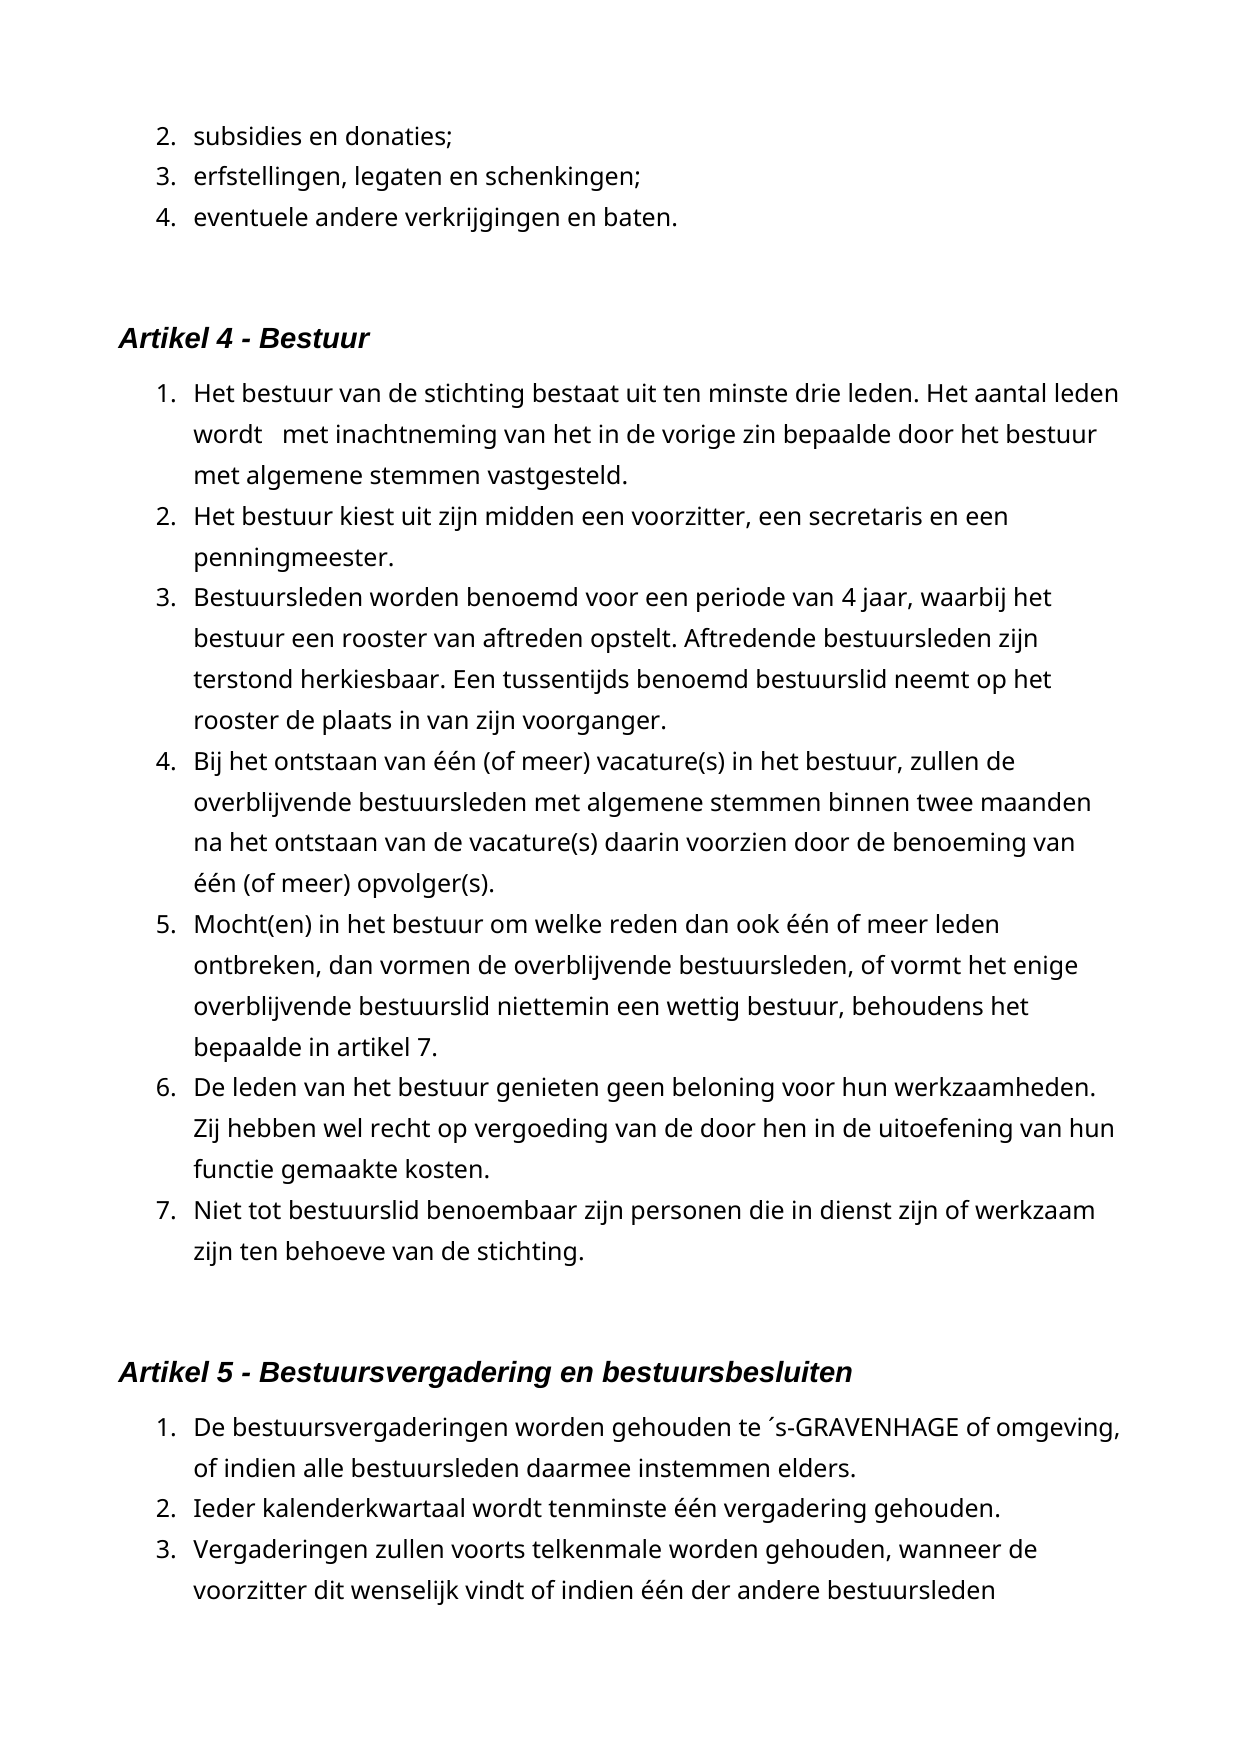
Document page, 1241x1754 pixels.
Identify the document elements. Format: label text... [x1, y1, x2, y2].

list De leden van het bestuur genieten geen beloning voor hun werkzaamheden. Zij hebben wel recht op vergoeding van de door hen in de uitoefening van hun functie gemaakte kosten. [156, 1070, 1122, 1186]
subtitle Artikel 5 - Bestuursvergadering en bestuursbesluiten [118, 1354, 1122, 1388]
list subsidies en donaties; [156, 118, 1122, 152]
list De bestuursvergaderingen worden gehouden te ´s-GRAVENHAGE of omgeving, of indien alle bestuursleden daarmee instemmen elders. [156, 1409, 1122, 1484]
list Niet tot bestuurslid benoembaar zijn personen die in dienst zijn of werkzaam zijn ten behoeve van de stichting. [156, 1192, 1122, 1267]
list Het bestuur van de stichting bestaat uit ten minste drie leden. Het aantal leden wordt met inachtneming van het in de vorige zin bepaalde door het bestuur met algemene stemmen vastgesteld. [156, 376, 1122, 492]
list Ieder kalenderkwartaal wordt tenminste één vergadering gehouden. [156, 1491, 1122, 1525]
list Bij het ontstaan van één (of meer) vacature(s) in het bestuur, zullen de overblijvende bestuursleden met algemene stemmen binnen twee maanden na het ontstaan van de vacature(s) daarin voorzien door de benoeming van één (of meer) opvolger(s). [156, 743, 1122, 900]
list Het bestuur kiest uit zijn midden een voorzitter, een secretaris en een penningmeester. [156, 498, 1122, 573]
list erfstellingen, legaten en schenkingen; [156, 159, 1122, 193]
list Bestuursleden worden benoemd voor een periode van 4 jaar, waarbij het bestuur een rooster van aftreden opstelt. Aftredende bestuursleden zijn terstond herkiesbaar. Een tussentijds benoemd bestuurslid neemt op het rooster de plaats in van zijn voorganger. [156, 580, 1122, 737]
list Vergaderingen zullen voorts telkenmale worden gehouden, wanneer de voorzitter dit wenselijk vindt of indien één der andere bestuursleden [156, 1532, 1122, 1607]
subtitle Artikel 4 - Bestuur [118, 321, 1122, 354]
list Mocht(en) in het bestuur om welke reden dan ook één of meer leden ontbreken, dan vormen de overblijvende bestuursleden, of vormt het enige overblijvende bestuurslid niettemin een wettig bestuur, behoudens het bepaalde in artikel 7. [156, 907, 1122, 1063]
list eventuele andere verkrijgingen en baten. [156, 200, 1122, 234]
